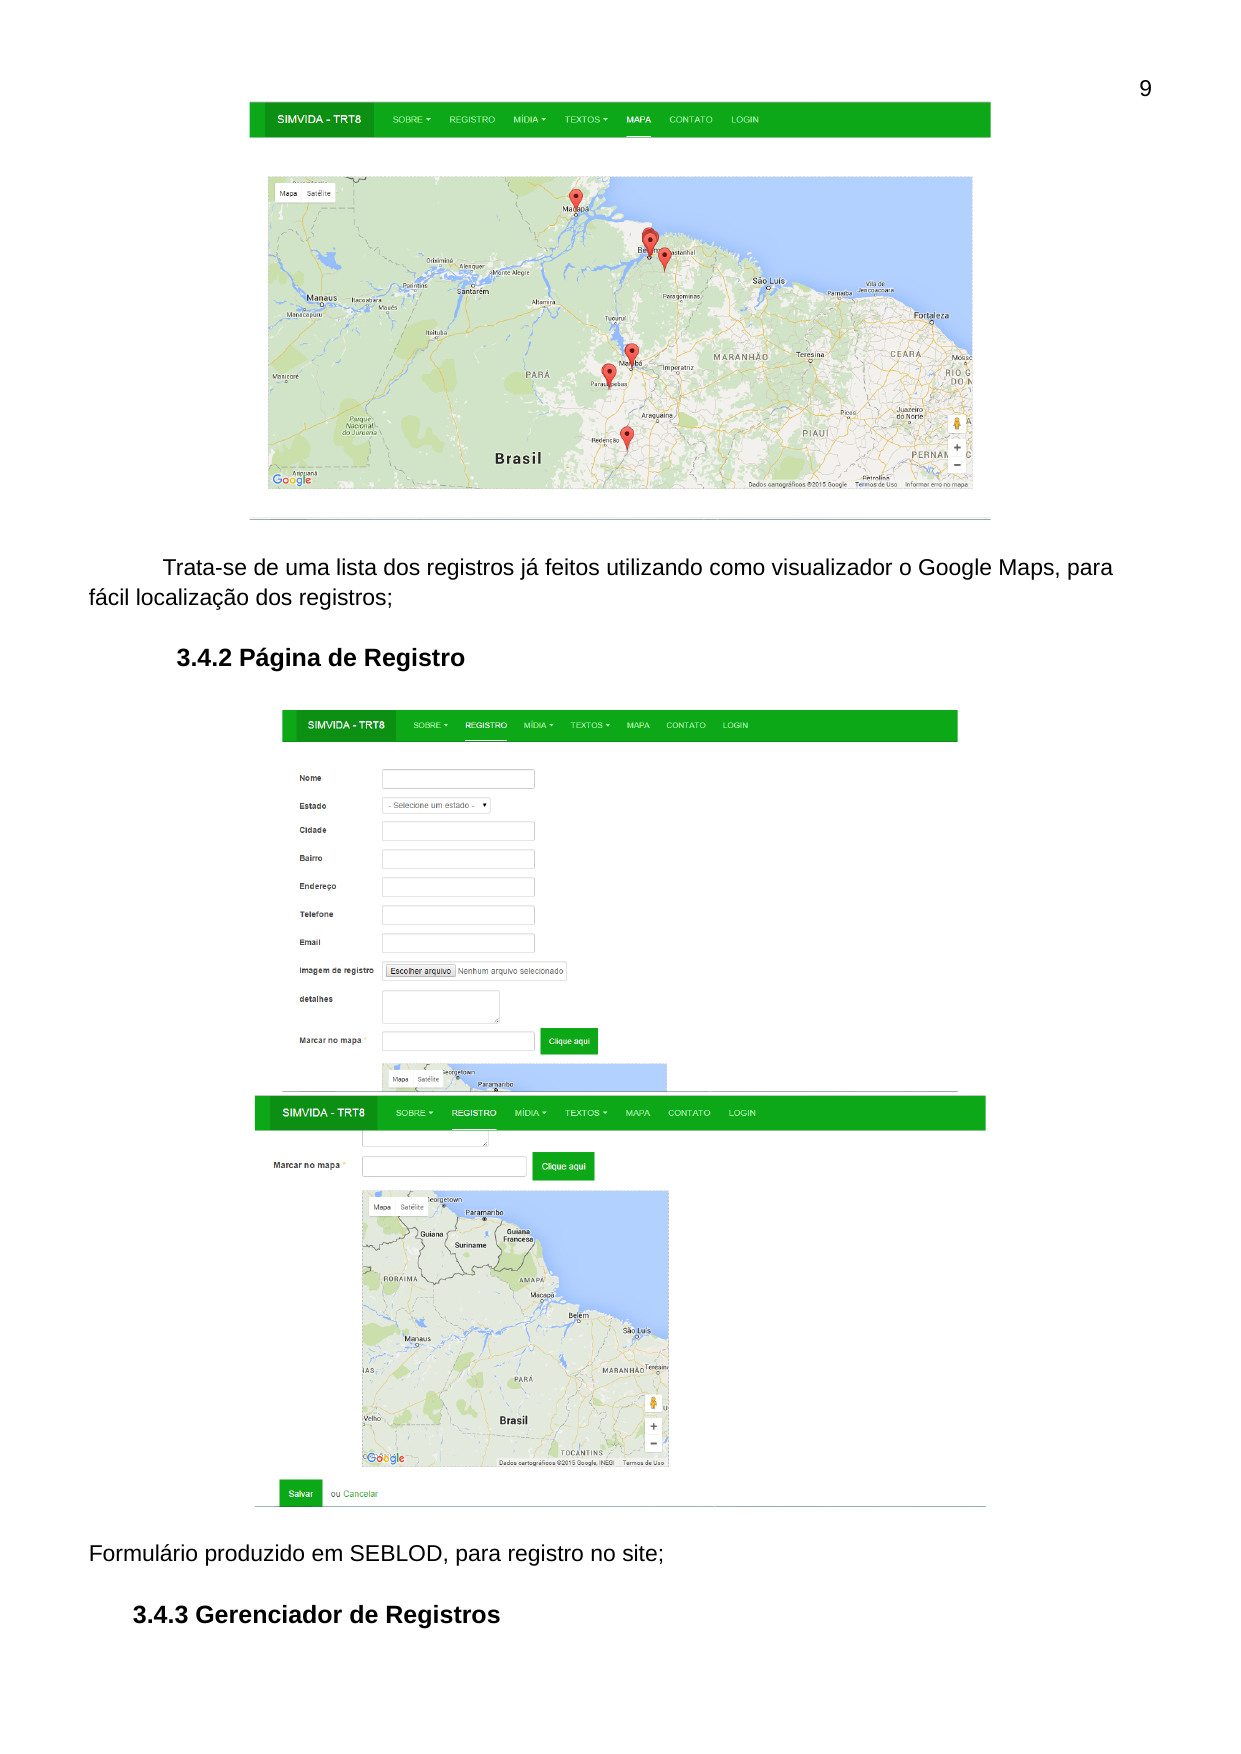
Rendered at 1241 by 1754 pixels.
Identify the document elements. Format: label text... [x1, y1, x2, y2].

subtitle 3.4.2 Página de Registro [176, 643, 1152, 672]
text Formulário produzido em SEBLOD, para registro no site; [88, 1540, 1152, 1567]
picture [254, 1095, 986, 1507]
picture [282, 710, 958, 1092]
subtitle 3.4.3 Gerenciador de Registros [133, 1600, 1152, 1628]
picture [249, 101, 991, 520]
text Trata-se de uma lista dos registros já feitos utilizando como visualizador o Google Maps, para fácil localização dos registros; [88, 554, 1152, 610]
